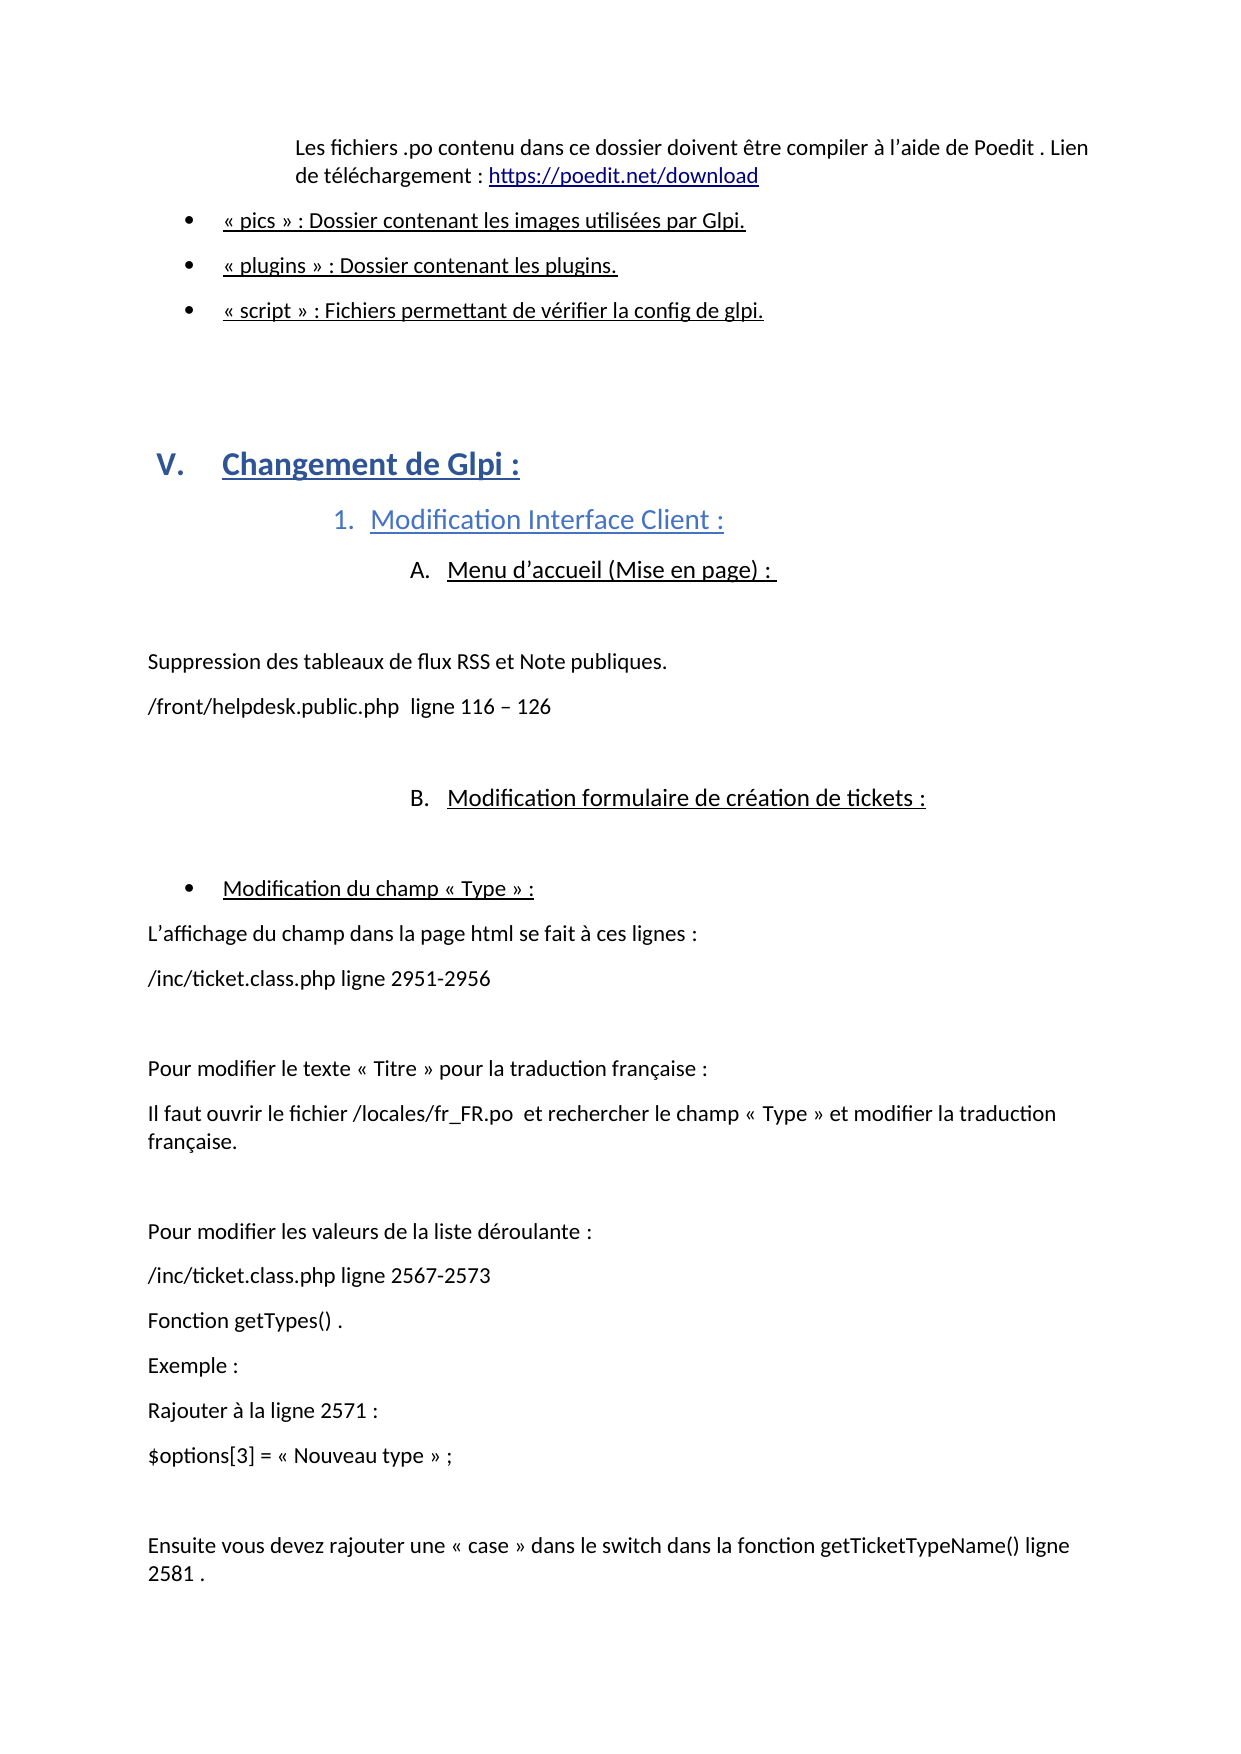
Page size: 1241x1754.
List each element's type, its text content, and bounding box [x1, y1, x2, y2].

text /inc/ticket.class.php ligne 2951-2956 [148, 964, 1093, 992]
text Pour modifier le texte « Titre » pour la traduction française : [148, 1054, 1093, 1082]
text /front/helpdesk.public.php ligne 116 – 126 [148, 692, 1093, 720]
text Pour modifier les valeurs de la liste déroulante : [148, 1217, 1093, 1245]
list « plugins » : Dossier contenant les plugins. [185, 251, 1093, 279]
text Exemple : [148, 1351, 1093, 1379]
subtitle Modification Interface Client : [333, 501, 1093, 537]
subtitle Modification formulaire de création de tickets : [410, 782, 1093, 812]
list Modification du champ « Type » : [185, 874, 1093, 902]
list « pics » : Dossier contenant les images utilisées par Glpi. [185, 206, 1093, 234]
text Suppression des tableaux de flux RSS et Note publiques. [148, 647, 1093, 675]
subtitle Menu d’accueil (Mise en page) : [410, 554, 1093, 585]
text Ensuite vous devez rajouter une « case » dans le switch dans la fonction getTicketTypeName() ligne 2581 . [148, 1531, 1093, 1587]
text Il faut ouvrir le fichier /locales/fr_FR.po et rechercher le champ « Type » et modifier la traduction française. [148, 1099, 1093, 1155]
text Rajouter à la ligne 2571 : [148, 1396, 1093, 1424]
text Fonction getTypes() . [148, 1307, 1093, 1334]
text Les fichiers .po contenu dans ce dossier doivent être compiler à l’aide de Poedit . Lien de téléchargement : https://poedit.net/download [295, 133, 1093, 189]
text /inc/ticket.class.php ligne 2567-2573 [148, 1262, 1093, 1290]
list « script » : Fichiers permettant de vérifier la config de glpi. [185, 296, 1093, 324]
text L’affichage du champ dans la page html se fait à ces lignes : [148, 919, 1093, 947]
subtitle Changement de Glpi : [185, 443, 1093, 484]
text $options[3] = « Nouveau type » ; [148, 1441, 1093, 1469]
